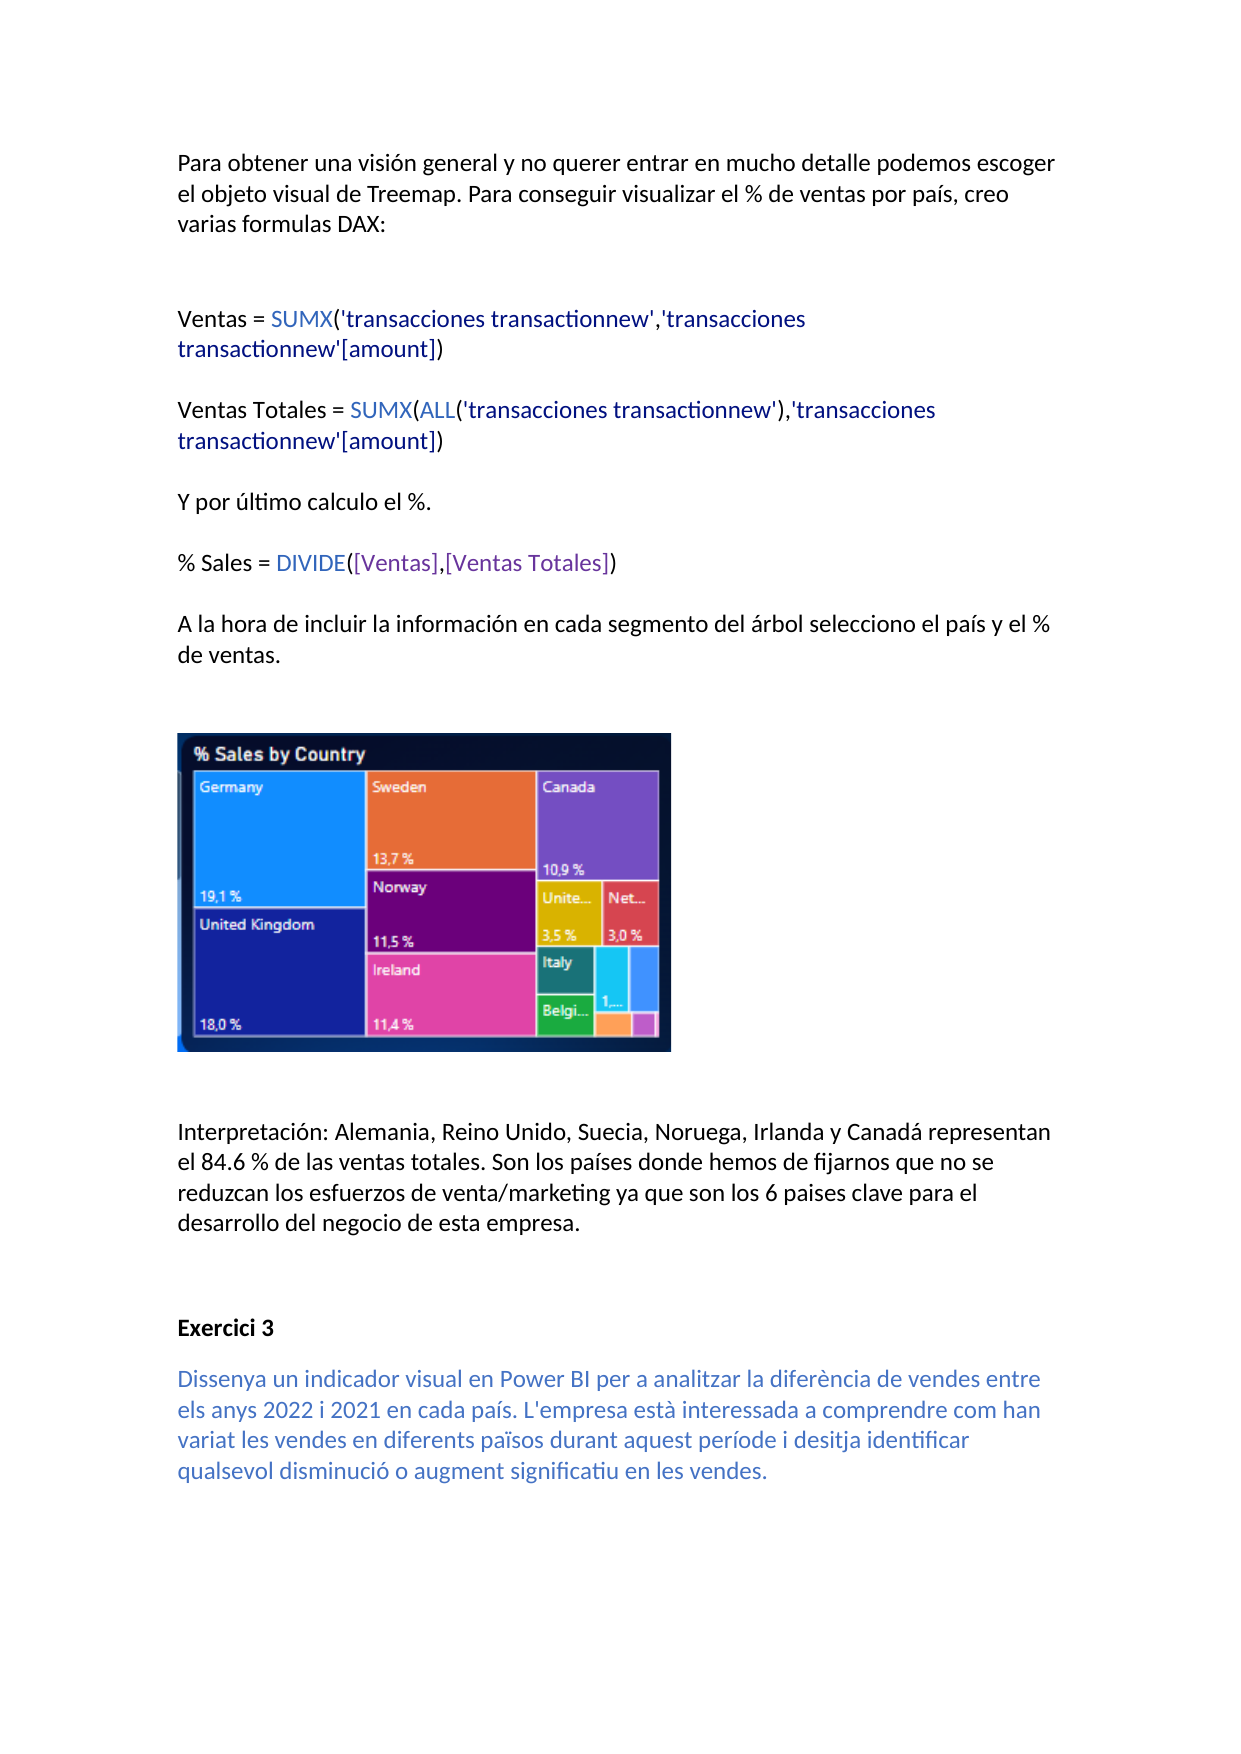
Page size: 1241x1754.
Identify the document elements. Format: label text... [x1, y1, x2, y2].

text Para obtener una visión general y no querer entrar en mucho detalle podemos escoger el objeto visual de Treemap. Para conseguir visualizar el % de ventas por país, creo varias formulas DAX: [177, 148, 1063, 239]
text Interpretación: Alemania, Reino Unido, Suecia, Noruega, Irlanda y Canadá representan el 84.6 % de las ventas totales. Son los países donde hemos de fijarnos que no se reduzcan los esfuerzos de venta/marketing ya que son los 6 paises clave para el desarrollo del negocio de esta empresa. [177, 1116, 1063, 1238]
text A la hora de incluir la información en cada segmento del árbol selecciono el país y el % de ventas. [177, 608, 1063, 669]
text % Sales = DIVIDE([Ventas],[Ventas Totales]) [177, 547, 1063, 578]
text Y por último calculo el %. [177, 486, 1063, 517]
text Dissenya un indicador visual en Power BI per a analitzar la diferència de vendes entre els anys 2022 i 2021 en cada país. L'empresa està interessada a comprendre com han variat les vendes en diferents països durant aquest període i desitja identificar qualsevol disminució o augment significatiu en les vendes. [177, 1363, 1063, 1486]
subtitle Exercici 3 [177, 1312, 1063, 1343]
text Ventas Totales = SUMX(ALL('transacciones transactionnew'),'transacciones transactionnew'[amount]) [177, 394, 1063, 456]
text Ventas = SUMX('transacciones transactionnew','transacciones transactionnew'[amount]) [177, 303, 1063, 364]
